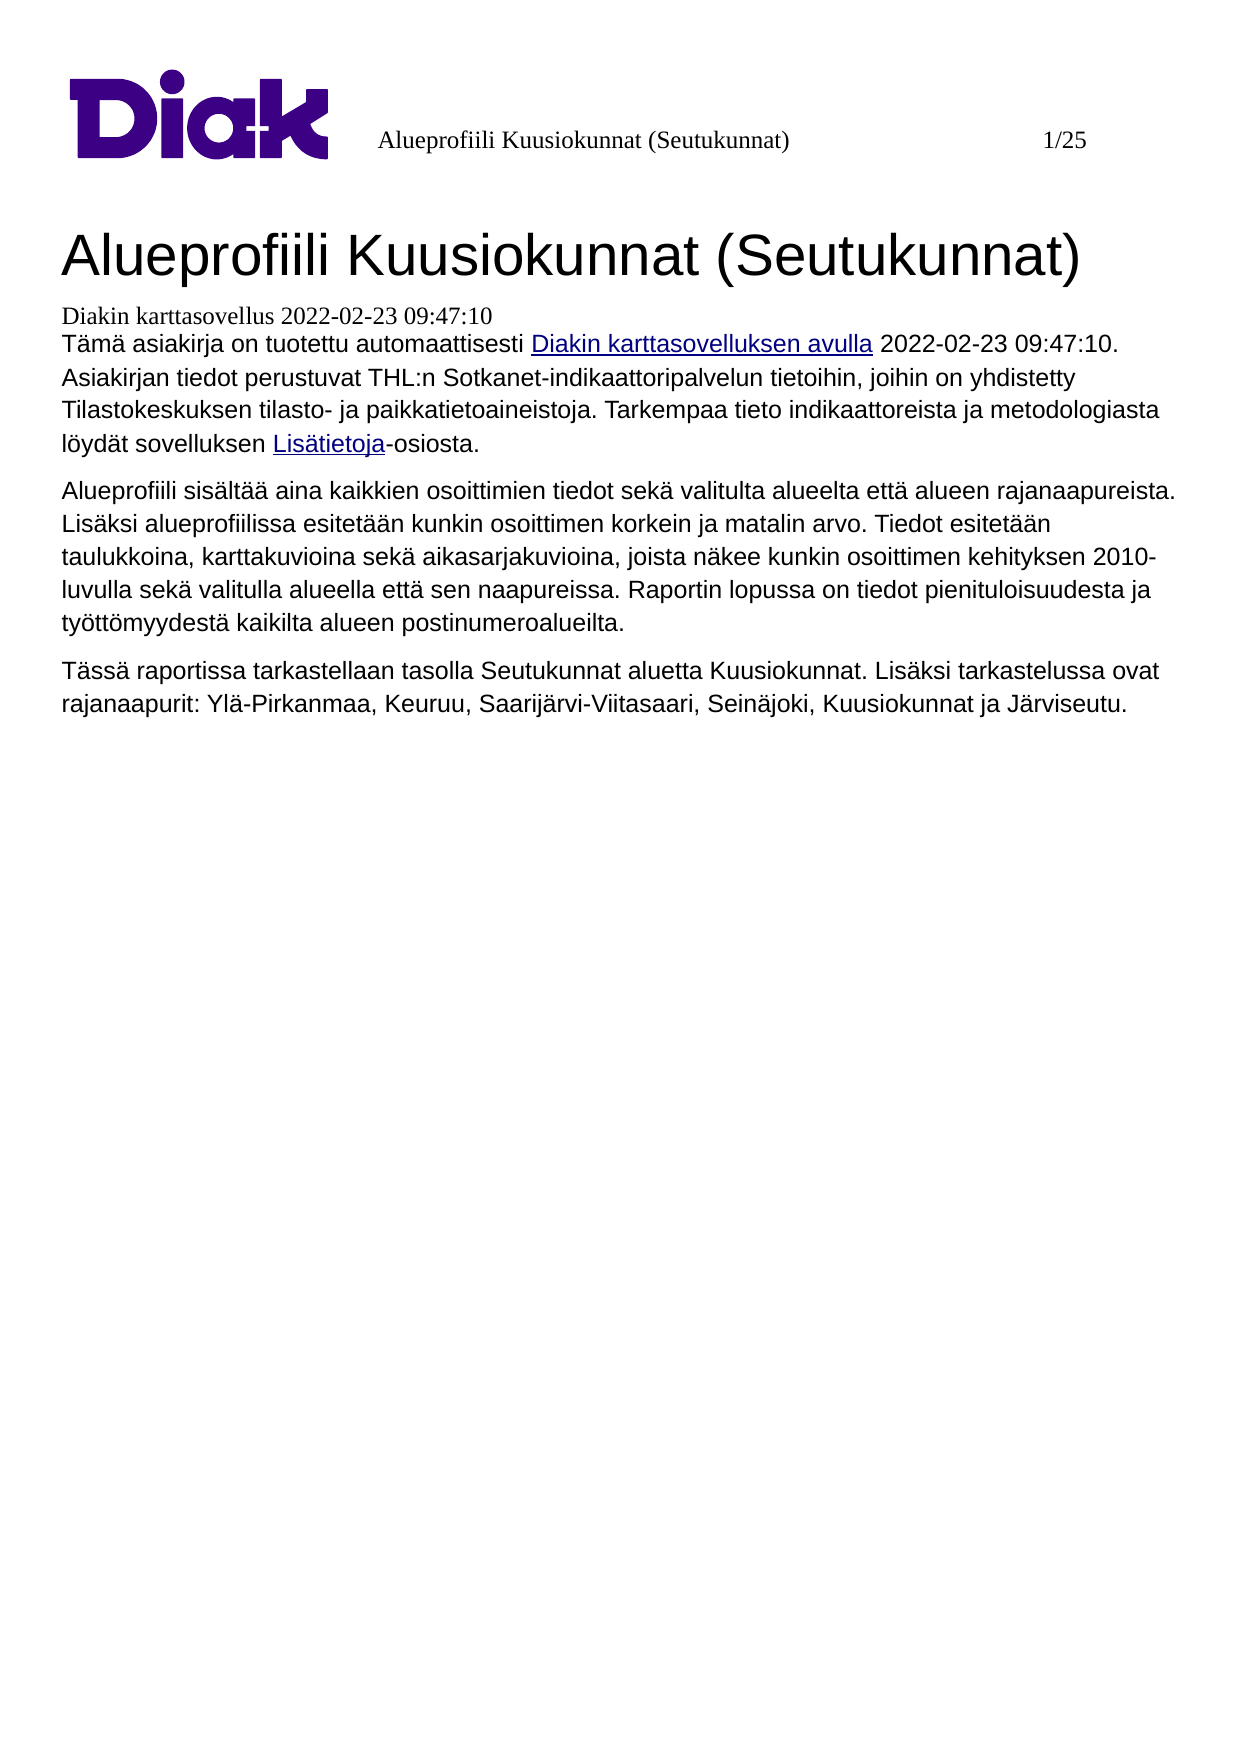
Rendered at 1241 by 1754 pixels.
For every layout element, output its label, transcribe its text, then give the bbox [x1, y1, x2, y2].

title Alueprofiili Kuusiokunnat (Seutukunnat) [61, 221, 1179, 288]
text Tässä raportissa tarkastellaan tasolla Seutukunnat aluetta Kuusiokunnat. Lisäksi tarkastelussa ovat rajanaapurit: Ylä-Pirkanmaa, Keuruu, Saarijärvi-Viitasaari, Seinäjoki, Kuusiokunnat ja Järviseutu. [61, 656, 1179, 718]
text Tämä asiakirja on tuotettu automaattisesti Diakin karttasovelluksen avulla 2022-02-23 09:47:10. Asiakirjan tiedot perustuvat THL:n Sotkanet-indikaattoripalvelun tietoihin, joihin on yhdistetty Tilastokeskuksen tilasto- ja paikkatietoaineistoja. Tarkempaa tieto indikaattoreista ja metodologiasta löydät sovelluksen Lisätietoja-osiosta. [61, 329, 1179, 457]
text Alueprofiili sisältää aina kaikkien osoittimien tiedot sekä valitulta alueelta että alueen rajanaapureista. Lisäksi alueprofiilissa esitetään kunkin osoittimen korkein ja matalin arvo. Tiedot esitetään taulukkoina, karttakuvioina sekä aikasarjakuvioina, joista näkee kunkin osoittimen kehityksen 2010-luvulla sekä valitulla alueella että sen naapureissa. Raportin lopussa on tiedot pienituloisuudesta ja työttömyydestä kaikilta alueen postinumeroalueilta. [61, 476, 1179, 637]
text Diakin karttasovellus 2022-02-23 09:47:10 [61, 301, 1179, 329]
